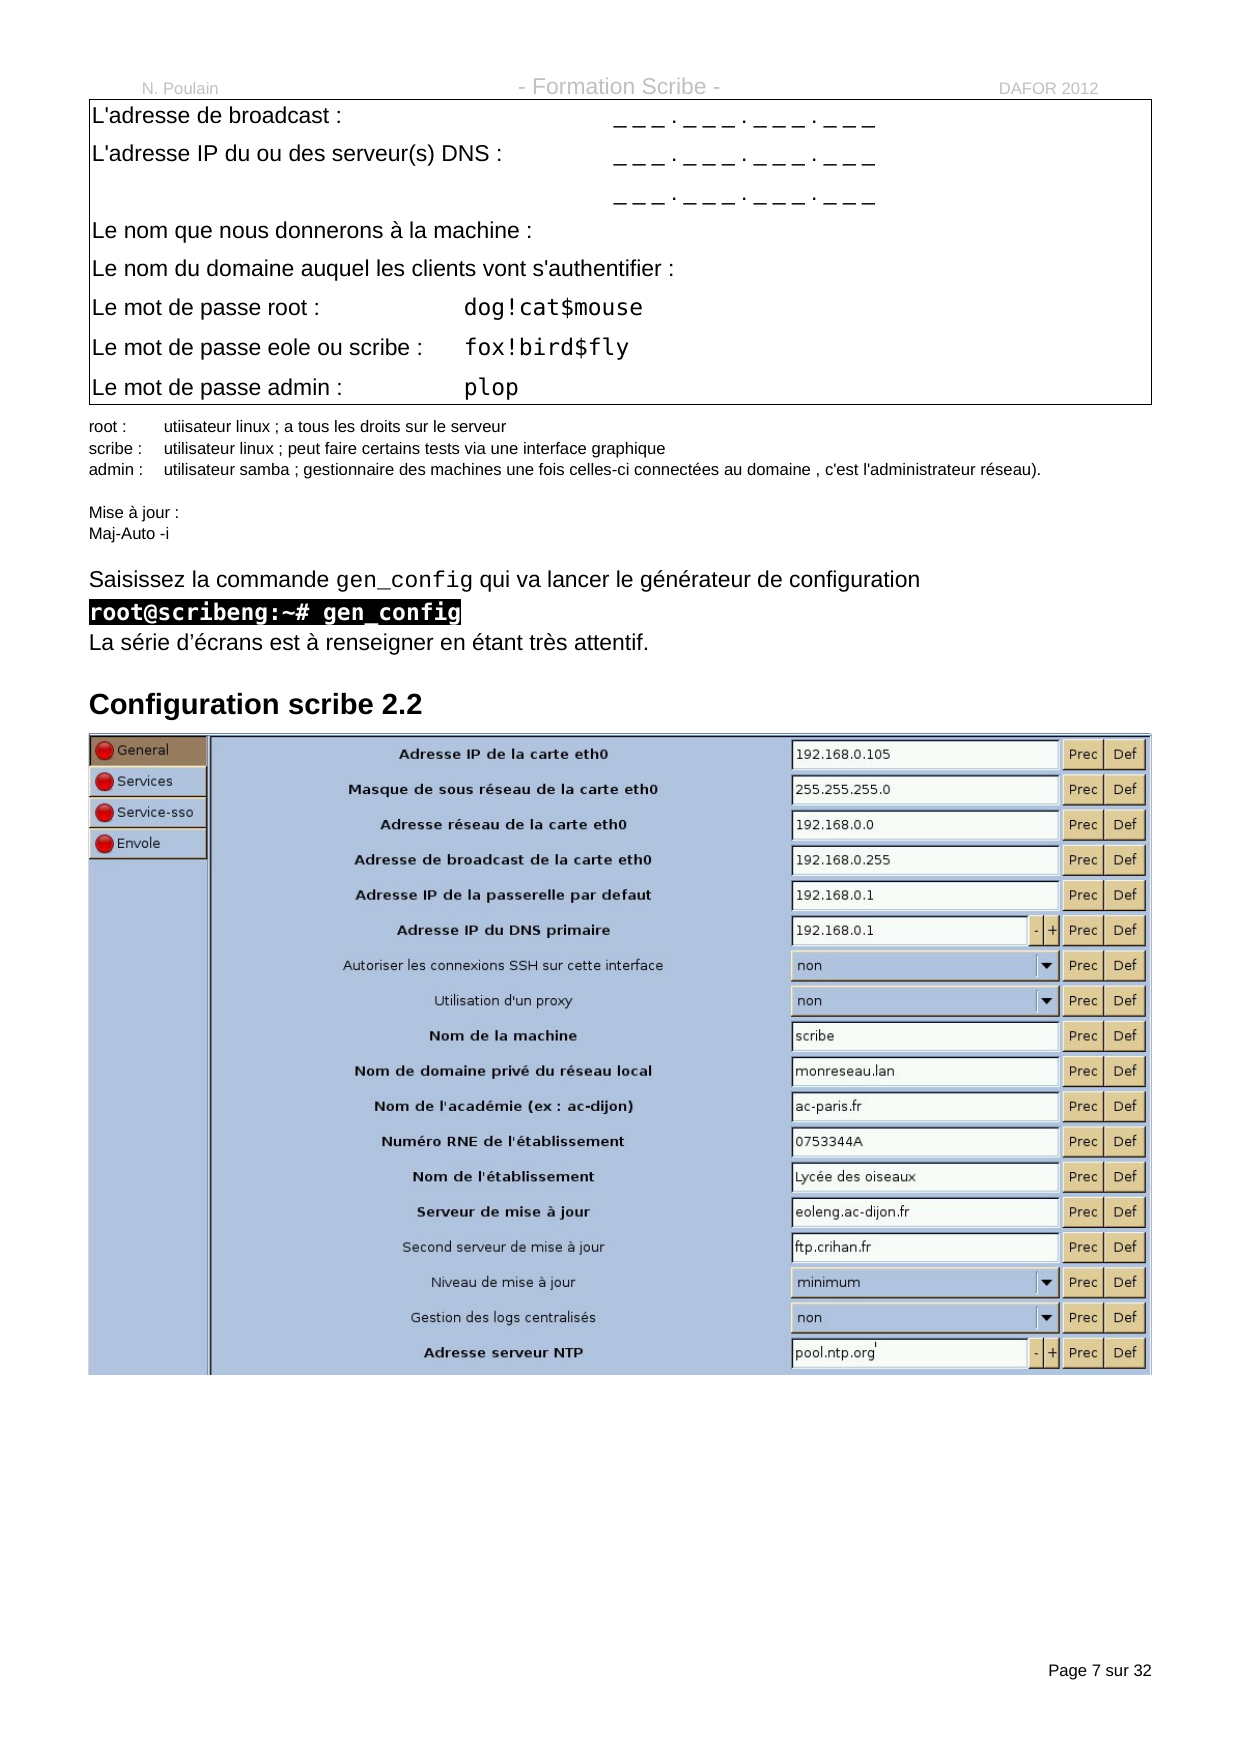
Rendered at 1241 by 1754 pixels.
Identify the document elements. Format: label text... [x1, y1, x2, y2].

text admin : utilisateur samba ; gestionnaire des machines une fois celles-ci connectées au domaine , c'est l'administrateur réseau). [88, 460, 1152, 479]
text Le mot de passe admin : plop [90, 372, 1151, 404]
text Le mot de passe root : dog!cat$mouse [90, 292, 1151, 321]
text Le mot de passe eole ou scribe : fox!bird$fly [90, 332, 1151, 361]
text L'adresse IP du ou des serveur(s) DNS : _ _ _ . _ _ _ . _ _ _ . _ _ _ [90, 138, 1151, 166]
picture [88, 733, 1152, 1375]
text Le nom du domaine auquel les clients vont s'authentifier : [90, 253, 1151, 282]
subtitle Configuration scribe 2.2 [88, 688, 1152, 721]
text Maj-Auto -i [88, 524, 1152, 543]
text _ _ _ . _ _ _ . _ _ _ . _ _ _ [90, 176, 1151, 205]
text root : utiisateur linux ; a tous les droits sur le serveur [88, 418, 1152, 436]
text scribe : utilisateur linux ; peut faire certains tests via une interface graphique [88, 439, 1152, 458]
text L'adresse de broadcast : _ _ _ . _ _ _ . _ _ _ . _ _ _ [90, 100, 1151, 128]
text La série d’écrans est à renseigner en étant très attentif. [88, 629, 1152, 655]
text root@scribeng:~# gen_config [88, 599, 1152, 625]
text Mise à jour : [88, 503, 1152, 522]
text Le nom que nous donnerons à la machine : [90, 215, 1151, 243]
text Saisissez la commande gen_config qui va lancer le générateur de configuration [88, 567, 1152, 595]
